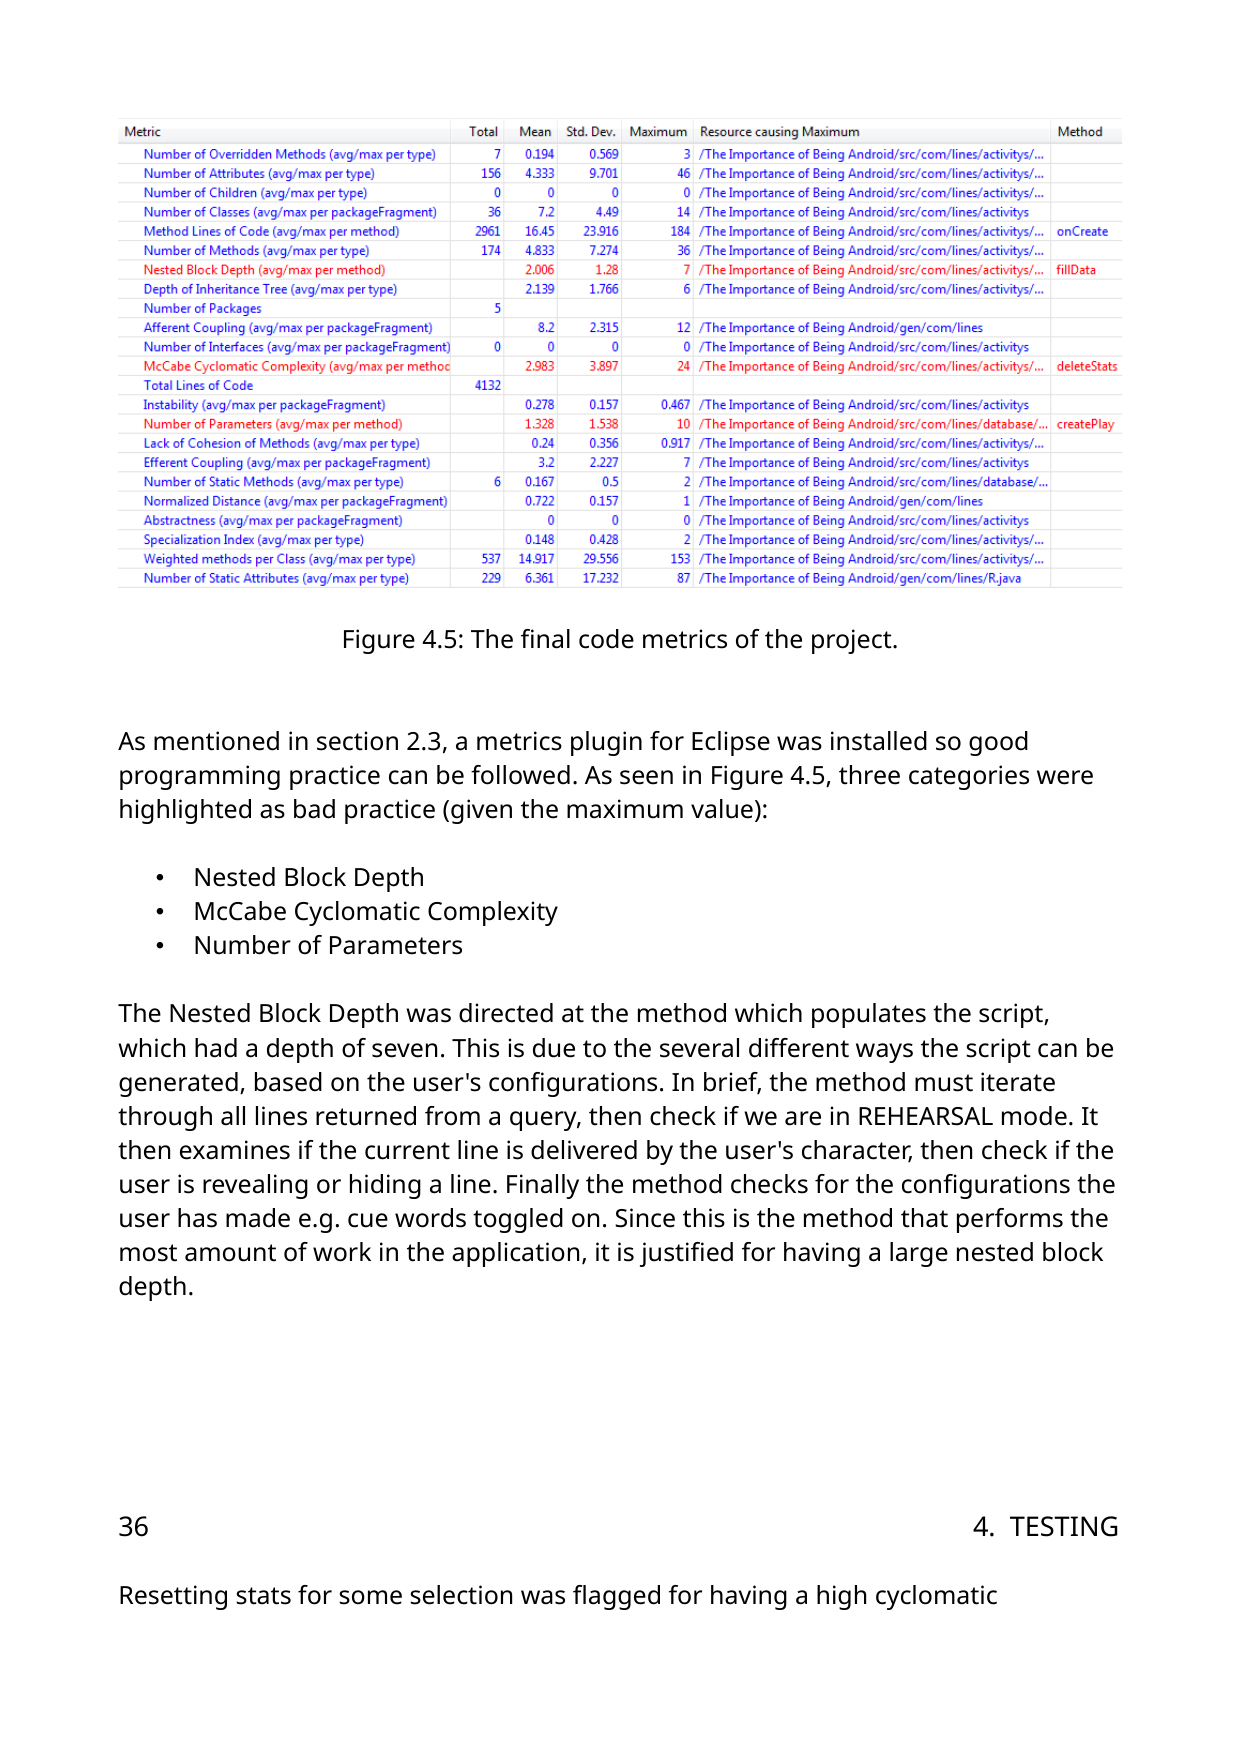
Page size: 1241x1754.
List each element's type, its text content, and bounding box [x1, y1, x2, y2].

text 36 4. TESTING [118, 1507, 1122, 1544]
text Figure 4.5: The final code metrics of the project. [118, 621, 1122, 656]
list Number of Parameters [156, 928, 1122, 962]
text Resetting stats for some selection was flagged for having a high cyclomatic [118, 1578, 1122, 1612]
text The Nested Block Depth was directed at the method which populates the script, which had a depth of seven. This is due to the several different ways the script can be generated, based on the user's configurations. In brief, the method must iterate through all lines returned from a query, then check if we are in REHEARSAL mode. It then examines if the current line is delivered by the user's character, then check if the user is revealing or hiding a line. Finally the method checks for the configurations the user has made e.g. cue words toggled on. Since this is the method that performs the most amount of work in the application, it is justified for having a large nested block depth. [118, 996, 1122, 1303]
picture [118, 118, 1123, 588]
text As mentioned in section 2.3, a metrics plugin for Eclipse was installed so good programming practice can be followed. As seen in Figure 4.5, three categories were highlighted as bad practice (given the maximum value): [118, 724, 1122, 826]
list Nested Block Depth [156, 860, 1122, 894]
list McCabe Cyclomatic Complexity [156, 894, 1122, 928]
